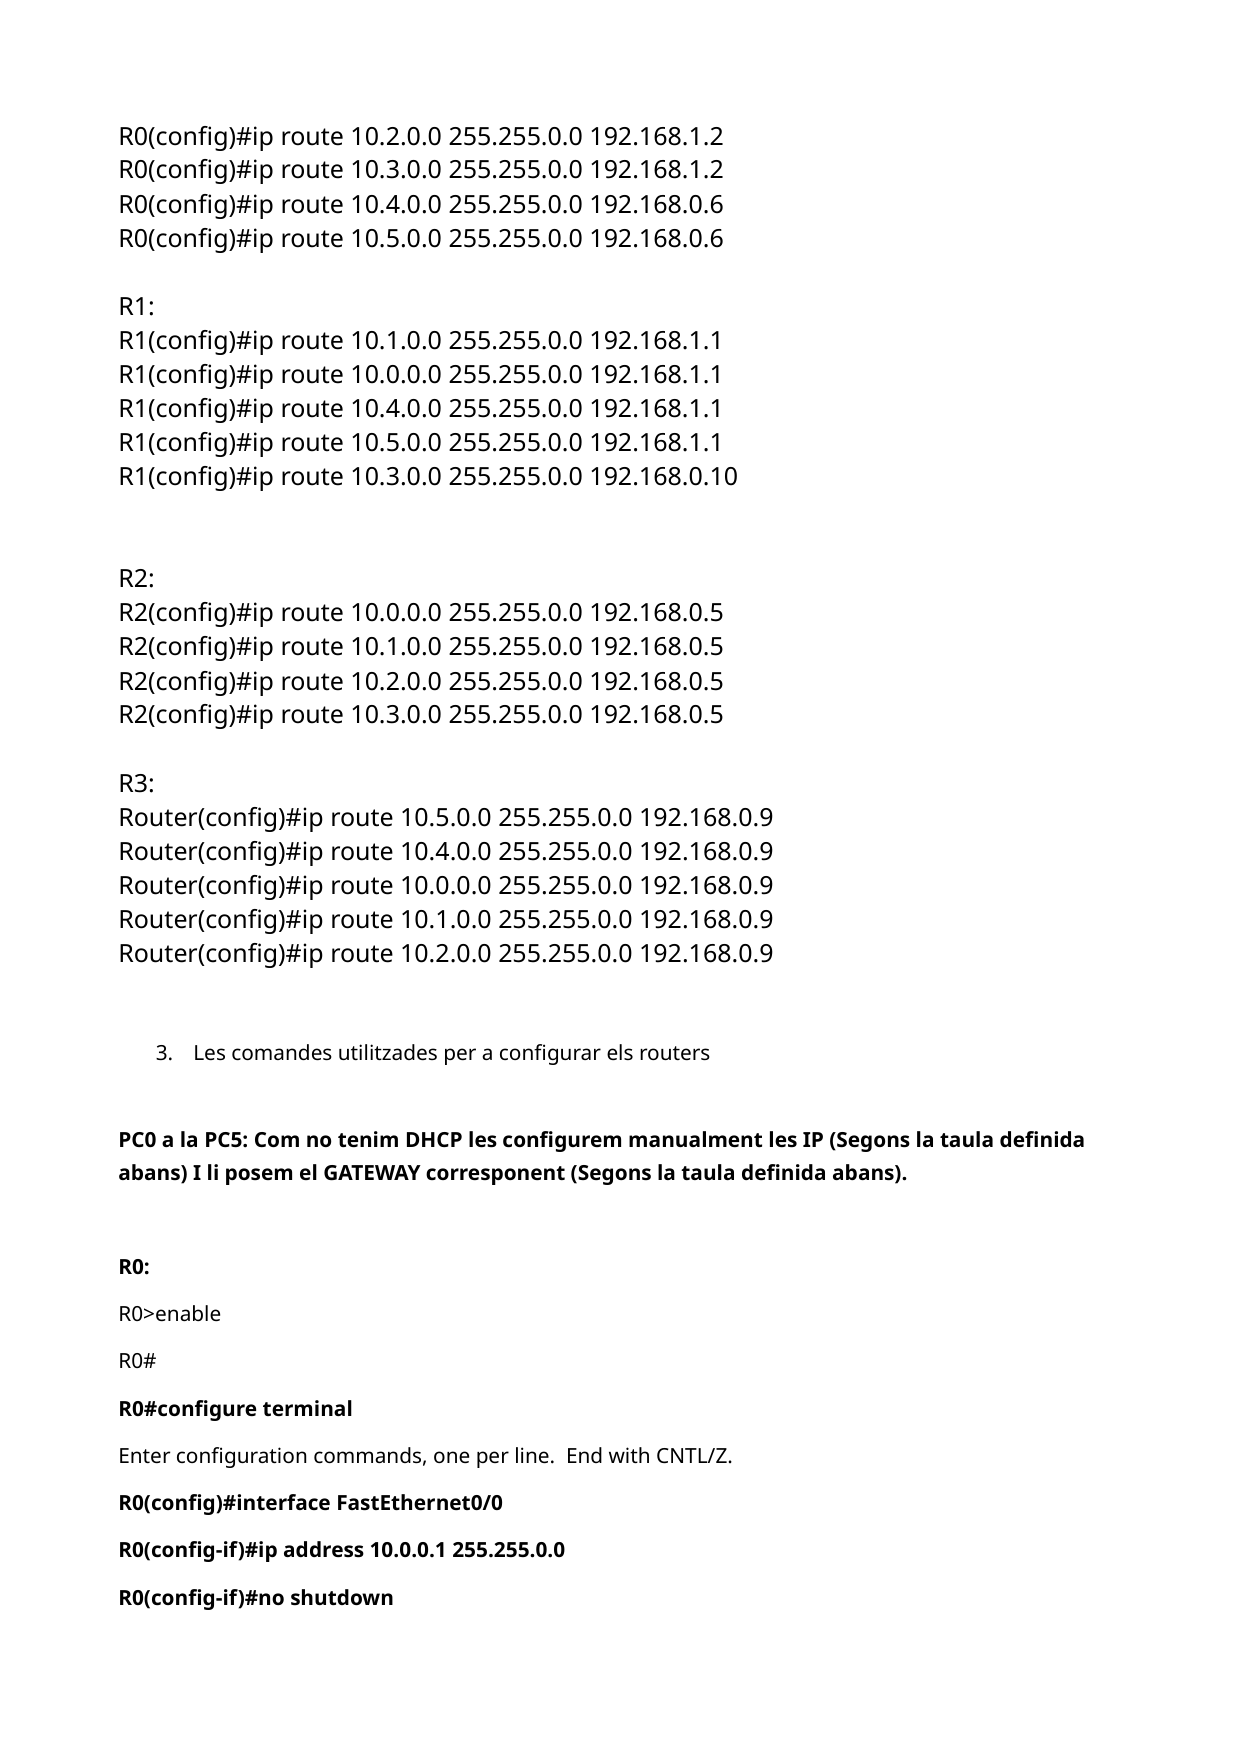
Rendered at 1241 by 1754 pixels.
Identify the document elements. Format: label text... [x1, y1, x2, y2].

table_header PC0 a la PC5: Com no tenim DHCP les configurem manualment les IP (Segons la taula definida abans) I li posem el GATEWAY corresponent (Segons la taula definida abans). R0: [118, 1125, 1122, 1300]
text R3: [118, 765, 1122, 799]
text Router(config)#ip route 10.5.0.0 255.255.0.0 192.168.0.9 [118, 799, 1122, 833]
text Router(config)#ip route 10.4.0.0 255.255.0.0 192.168.0.9 [118, 833, 1122, 867]
text R1: [118, 288, 1122, 322]
text Router(config)#ip route 10.0.0.0 255.255.0.0 192.168.0.9 [118, 867, 1122, 902]
text R0(config)#ip route 10.5.0.0 255.255.0.0 192.168.0.6 [118, 220, 1122, 254]
text R0(config)#ip route 10.3.0.0 255.255.0.0 192.168.1.2 [118, 152, 1122, 186]
text R1(config)#ip route 10.3.0.0 255.255.0.0 192.168.0.10 [118, 459, 1122, 493]
table_header R0>enable R0# R0#configure terminal Enter configuration commands, one per line. End with CNTL/Z. R0(config)#interface FastEthernet0/0 R0(config-if)#ip address 10.0.0.1 255.255.0.0 R0(config-if)#no shutdown [118, 1300, 1122, 1629]
text R2: [118, 561, 1122, 595]
text R1(config)#ip route 10.1.0.0 255.255.0.0 192.168.1.1 [118, 322, 1122, 357]
text R2(config)#ip route 10.2.0.0 255.255.0.0 192.168.0.5 [118, 663, 1122, 697]
text R0(config)#ip route 10.4.0.0 255.255.0.0 192.168.0.6 [118, 186, 1122, 220]
text R2(config)#ip route 10.0.0.0 255.255.0.0 192.168.0.5 [118, 595, 1122, 629]
text Router(config)#ip route 10.1.0.0 255.255.0.0 192.168.0.9 [118, 902, 1122, 936]
text R1(config)#ip route 10.5.0.0 255.255.0.0 192.168.1.1 [118, 425, 1122, 459]
text R1(config)#ip route 10.0.0.0 255.255.0.0 192.168.1.1 [118, 357, 1122, 391]
text R0(config)#ip route 10.2.0.0 255.255.0.0 192.168.1.2 [118, 118, 1122, 152]
text R2(config)#ip route 10.3.0.0 255.255.0.0 192.168.0.5 [118, 697, 1122, 731]
table_header Les comandes utilitzades per a configurar els routers [118, 1038, 1122, 1084]
text Router(config)#ip route 10.2.0.0 255.255.0.0 192.168.0.9 [118, 936, 1122, 970]
text R1(config)#ip route 10.4.0.0 255.255.0.0 192.168.1.1 [118, 391, 1122, 425]
text R2(config)#ip route 10.1.0.0 255.255.0.0 192.168.0.5 [118, 629, 1122, 663]
